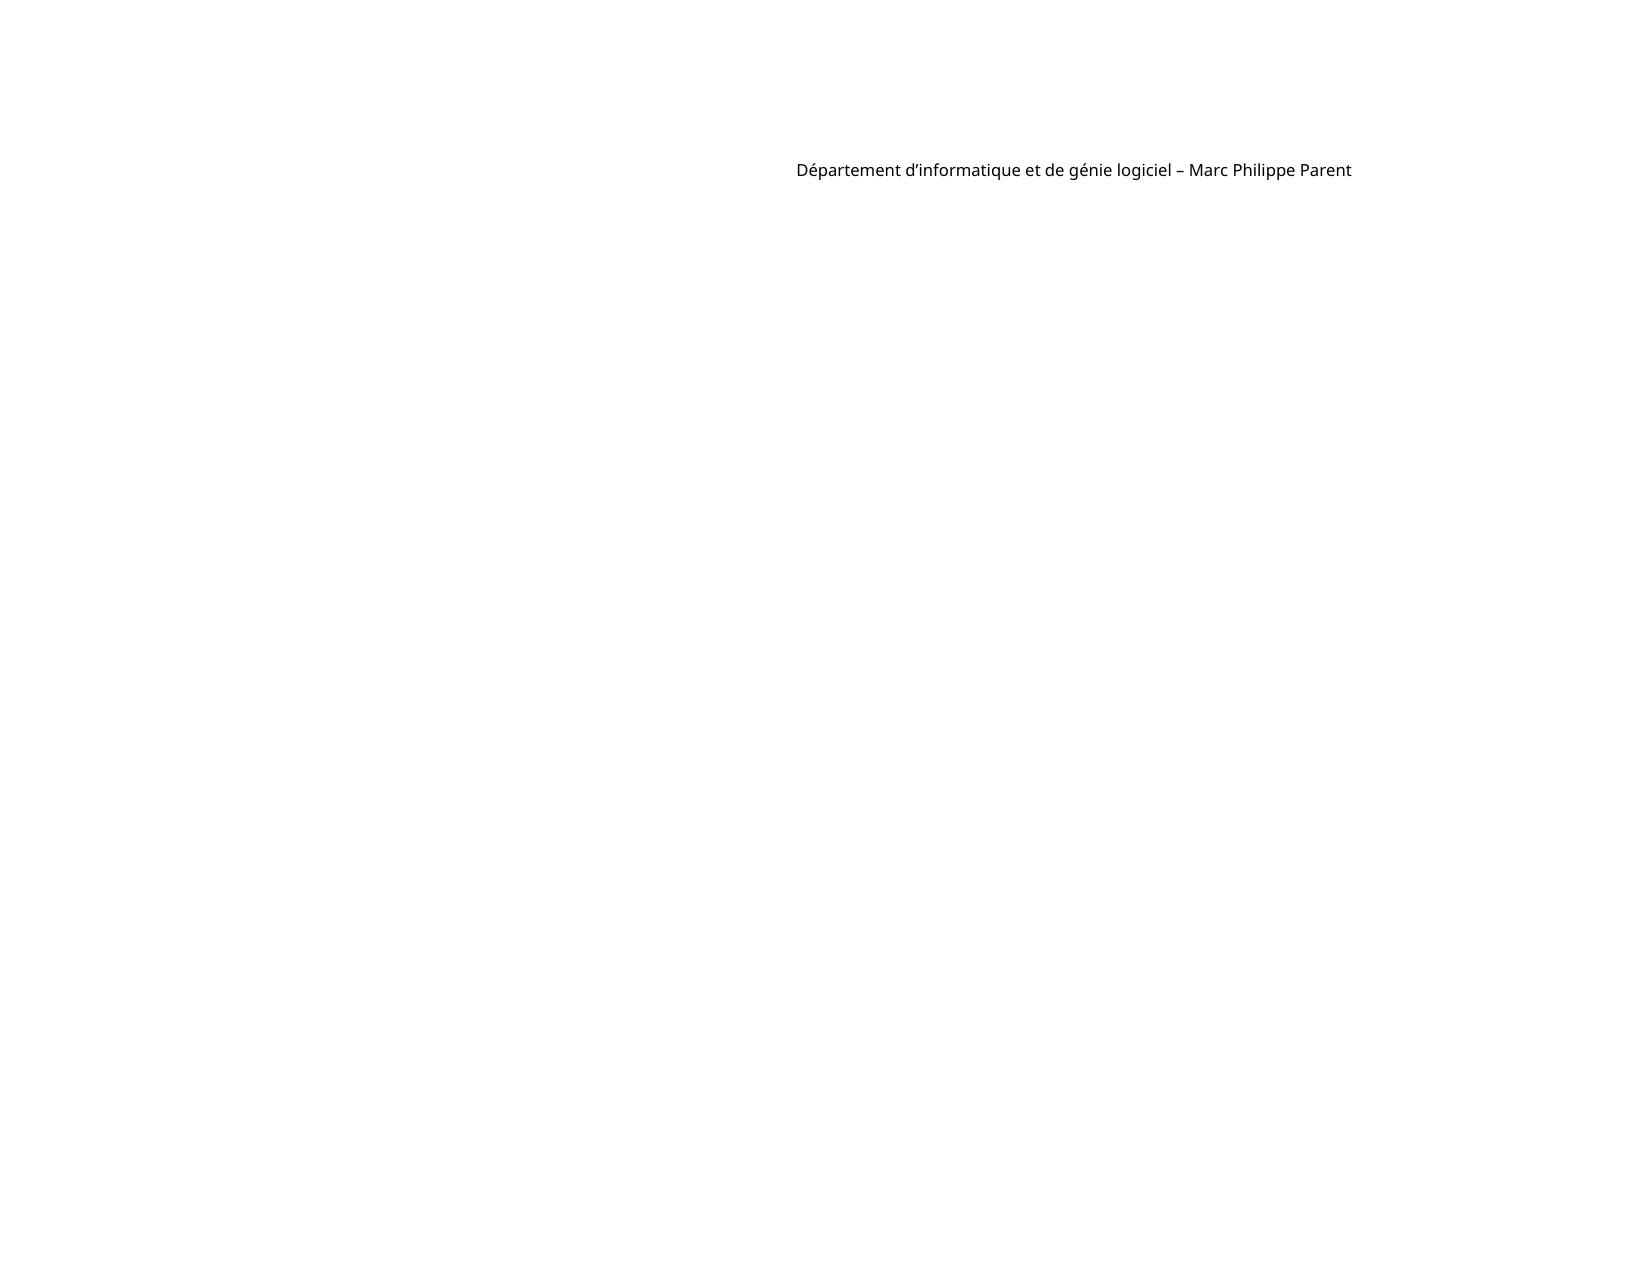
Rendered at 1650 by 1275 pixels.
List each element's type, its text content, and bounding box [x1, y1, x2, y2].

table_header [1450, 150, 1577, 170]
table_cell Département d’informatique et de génie logiciel – Marc Philippe Parent [748, 150, 1450, 181]
table_cell [1450, 170, 1577, 181]
